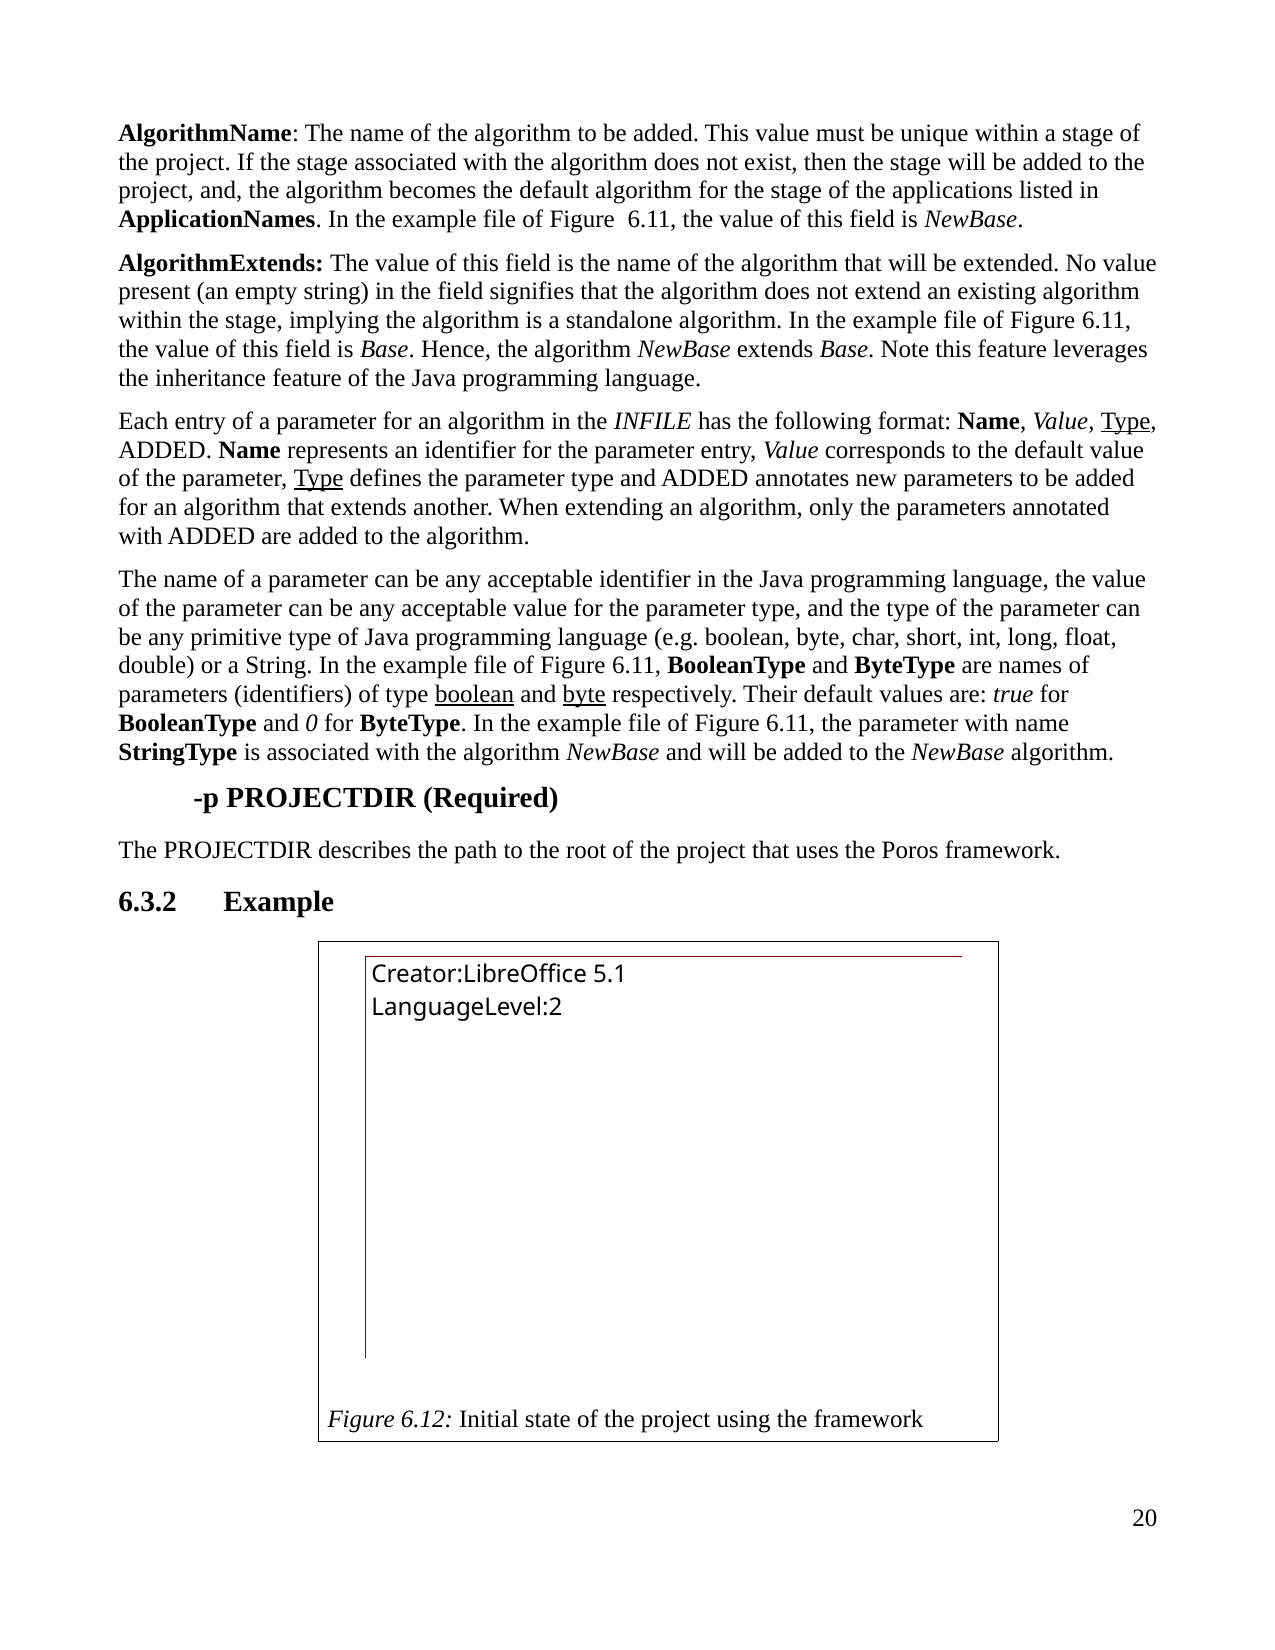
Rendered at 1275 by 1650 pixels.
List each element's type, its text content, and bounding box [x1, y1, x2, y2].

text The name of a parameter can be any acceptable identifier in the Java programming language, the value of the parameter can be any acceptable value for the parameter type, and the type of the parameter can be any primitive type of Java programming language (e.g. boolean, byte, char, short, int, long, float, double) or a String. In the example file of Figure 6.11, BooleanType and ByteType are names of parameters (identifiers) of type boolean and byte respectively. Their default values are: true for BooleanType and 0 for ByteType. In the example file of Figure 6.11, the parameter with name StringType is associated with the algorithm NewBase and will be added to the NewBase algorithm. [118, 564, 1157, 766]
text Each entry of a parameter for an algorithm in the INFILE has the following format: Name, Value, Type, ADDED. Name represents an identifier for the parameter entry, Value corresponds to the default value of the parameter, Type defines the parameter type and ADDED annotates new parameters to be added for an algorithm that extends another. When extending an algorithm, only the parameters annotated with ADDED are added to the algorithm. [118, 406, 1157, 550]
subtitle Example [118, 884, 1157, 918]
text -p PROJECTDIR (Required) [118, 780, 1157, 814]
text Figure 6.12: Initial state of the project using the framework [327, 1404, 989, 1432]
text AlgorithmExtends: The value of this field is the name of the algorithm that will be extended. No value present (an empty string) in the field signifies that the algorithm does not extend an existing algorithm within the stage, implying the algorithm is a standalone algorithm. In the example file of Figure 6.11, the value of this field is Base. Hence, the algorithm NewBase extends Base. Note this feature leverages the inheritance feature of the Java programming language. [118, 248, 1157, 391]
text AlgorithmName: The name of the algorithm to be added. This value must be unique within a stage of the project. If the stage associated with the algorithm does not exist, then the stage will be added to the project, and, the algorithm becomes the default algorithm for the stage of the applications listed in ApplicationNames. In the example file of Figure 6.11, the value of this field is NewBase. [118, 118, 1157, 233]
text The PROJECTDIR describes the path to the root of the project that uses the Poros framework. [118, 835, 1157, 864]
